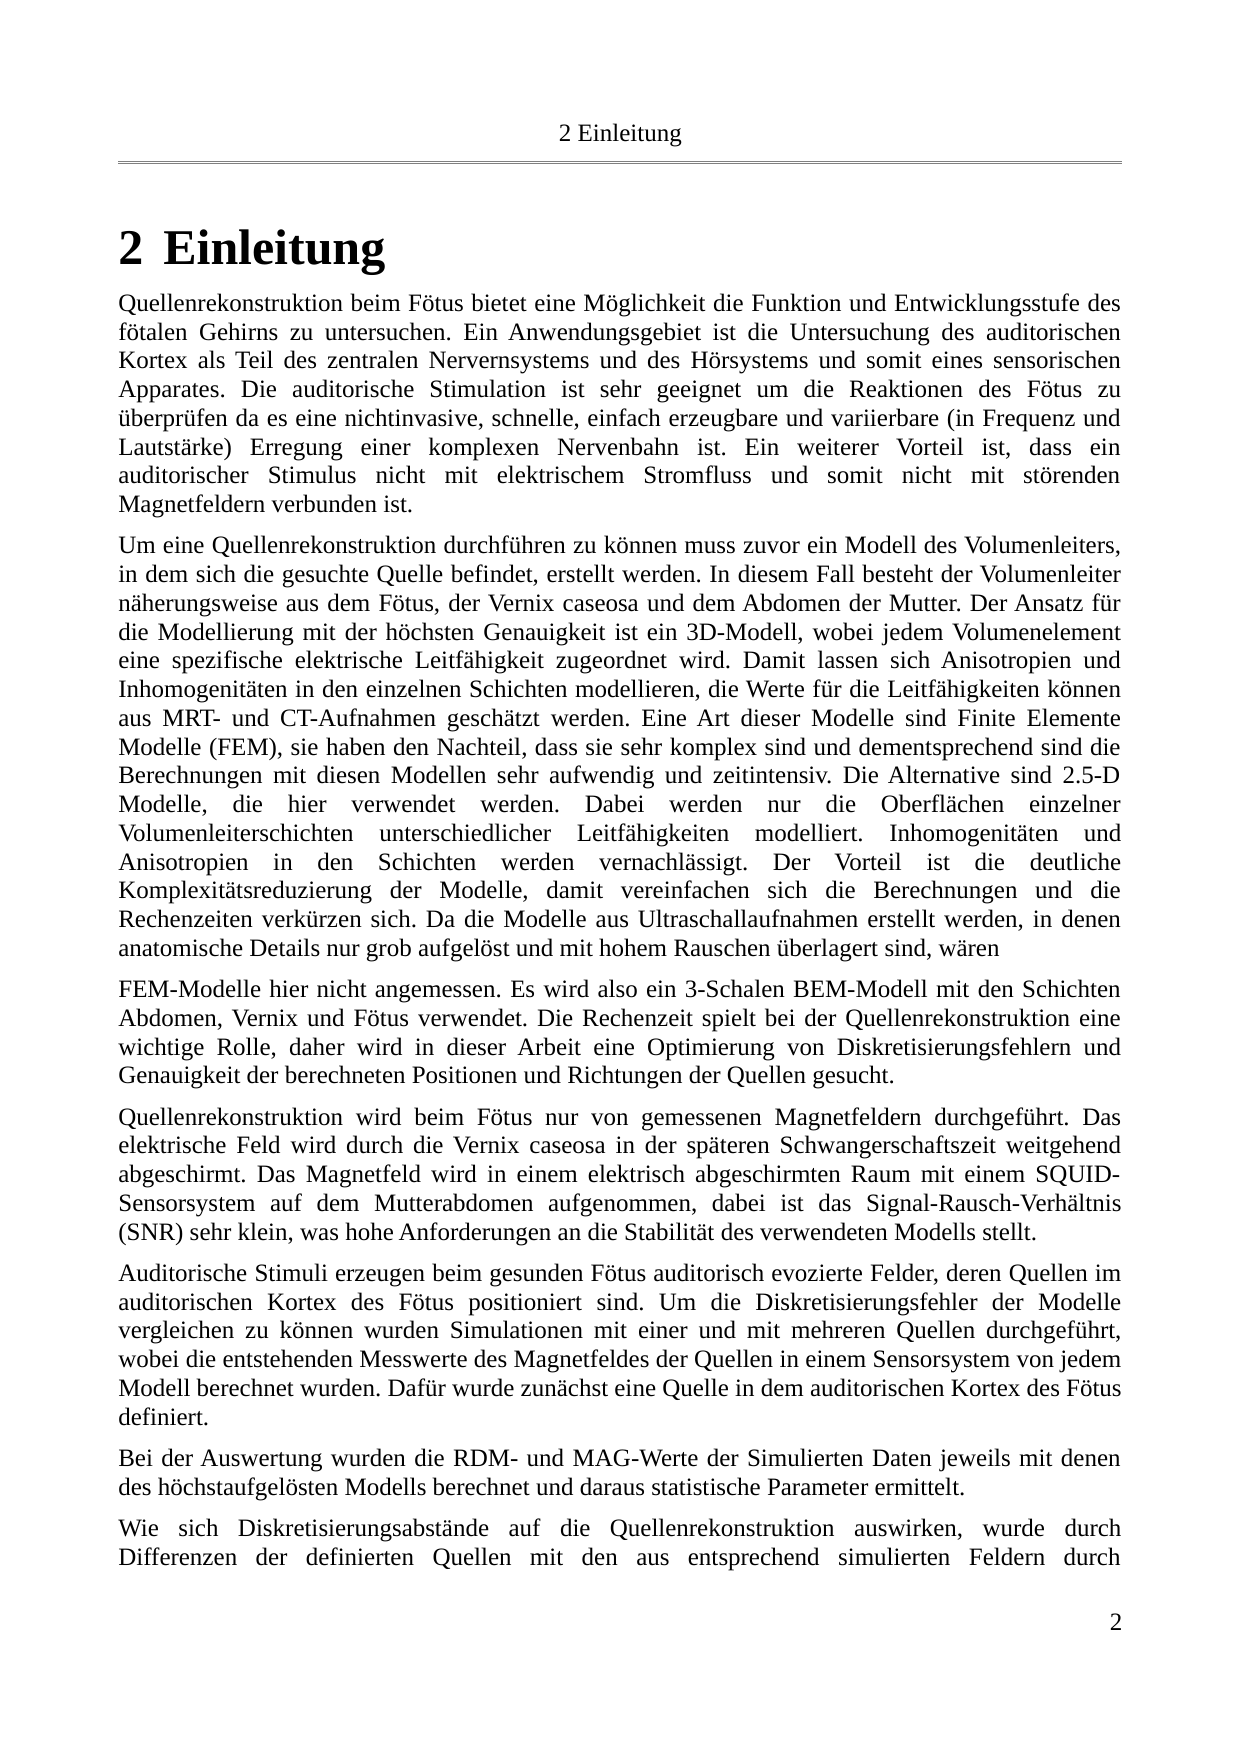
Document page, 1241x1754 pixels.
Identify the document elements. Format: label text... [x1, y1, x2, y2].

text Auditorische Stimuli erzeugen beim gesunden Fötus auditorisch evozierte Felder, deren Quellen im auditorischen Kortex des Fötus positioniert sind. Um die Diskretisierungsfehler der Modelle vergleichen zu können wurden Simulationen mit einer und mit mehreren Quellen durchgeführt, wobei die entstehenden Messwerte des Magnetfeldes der Quellen in einem Sensorsystem von jedem Modell berechnet wurden. Dafür wurde zunächst eine Quelle in dem auditorischen Kortex des Fötus definiert. [118, 1258, 1122, 1431]
text FEM-Modelle hier nicht angemessen. Es wird also ein 3-Schalen BEM-Modell mit den Schichten Abdomen, Vernix und Fötus verwendet. Die Rechenzeit spielt bei der Quellenrekonstruktion eine wichtige Rolle, daher wird in dieser Arbeit eine Optimierung von Diskretisierungsfehlern und Genauigkeit der berechneten Positionen und Richtungen der Quellen gesucht. [118, 974, 1122, 1089]
text Quellenrekonstruktion beim Fötus bietet eine Möglichkeit die Funktion und Entwicklungsstufe des fötalen Gehirns zu untersuchen. Ein Anwendungsgebiet ist die Untersuchung des auditorischen Kortex als Teil des zentralen Nervernsystems und des Hörsystems und somit eines sensorischen Apparates. Die auditorische Stimulation ist sehr geeignet um die Reaktionen des Fötus zu überprüfen da es eine nichtinvasive, schnelle, einfach erzeugbare und variierbare (in Frequenz und Lautstärke) Erregung einer komplexen Nervenbahn ist. Ein weiterer Vorteil ist, dass ein auditorischer Stimulus nicht mit elektrischem Stromfluss und somit nicht mit störenden Magnetfeldern verbunden ist. [118, 288, 1122, 518]
text Um eine Quellenrekonstruktion durchführen zu können muss zuvor ein Modell des Volumenleiters, in dem sich die gesuchte Quelle befindet, erstellt werden. In diesem Fall besteht der Volumenleiter näherungsweise aus dem Fötus, der Vernix caseosa und dem Abdomen der Mutter. Der Ansatz für die Modellierung mit der höchsten Genauigkeit ist ein 3D-Modell, wobei jedem Volumenelement eine spezifische elektrische Leitfähigkeit zugeordnet wird. Damit lassen sich Anisotropien und Inhomogenitäten in den einzelnen Schichten modellieren, die Werte für die Leitfähigkeiten können aus MRT- und CT-Aufnahmen geschätzt werden. Eine Art dieser Modelle sind Finite Elemente Modelle (FEM), sie haben den Nachteil, dass sie sehr komplex sind und dementsprechend sind die Berechnungen mit diesen Modellen sehr aufwendig und zeitintensiv. Die Alternative sind 2.5-D Modelle, die hier verwendet werden. Dabei werden nur die Oberflächen einzelner Volumenleiterschichten unterschiedlicher Leitfähigkeiten modelliert. Inhomogenitäten und Anisotropien in den Schichten werden vernachlässigt. Der Vorteil ist die deutliche Komplexitätsreduzierung der Modelle, damit vereinfachen sich die Berechnungen und die Rechenzeiten verkürzen sich. Da die Modelle aus Ultraschallaufnahmen erstellt werden, in denen anatomische Details nur grob aufgelöst und mit hohem Rauschen überlagert sind, wären [118, 531, 1122, 962]
text Quellenrekonstruktion wird beim Fötus nur von gemessenen Magnetfeldern durchgeführt. Das elektrische Feld wird durch die Vernix caseosa in der späteren Schwangerschaftszeit weitgehend abgeschirmt. Das Magnetfeld wird in einem elektrisch abgeschirmten Raum mit einem SQUID-Sensorsystem auf dem Mutterabdomen aufgenommen, dabei ist das Signal-Rausch-Verhältnis (SNR) sehr klein, was hohe Anforderungen an die Stabilität des verwendeten Modells stellt. [118, 1102, 1122, 1246]
text Bei der Auswertung wurden die RDM- und MAG-Werte der Simulierten Daten jeweils mit denen des höchstaufgelösten Modells berechnet und daraus statistische Parameter ermittelt. [118, 1443, 1122, 1501]
text Wie sich Diskretisierungsabstände auf die Quellenrekonstruktion auswirken, wurde durch Differenzen der definierten Quellen mit den aus entsprechend simulierten Feldern durch [118, 1513, 1122, 1571]
subtitle Einleitung [118, 218, 1122, 276]
